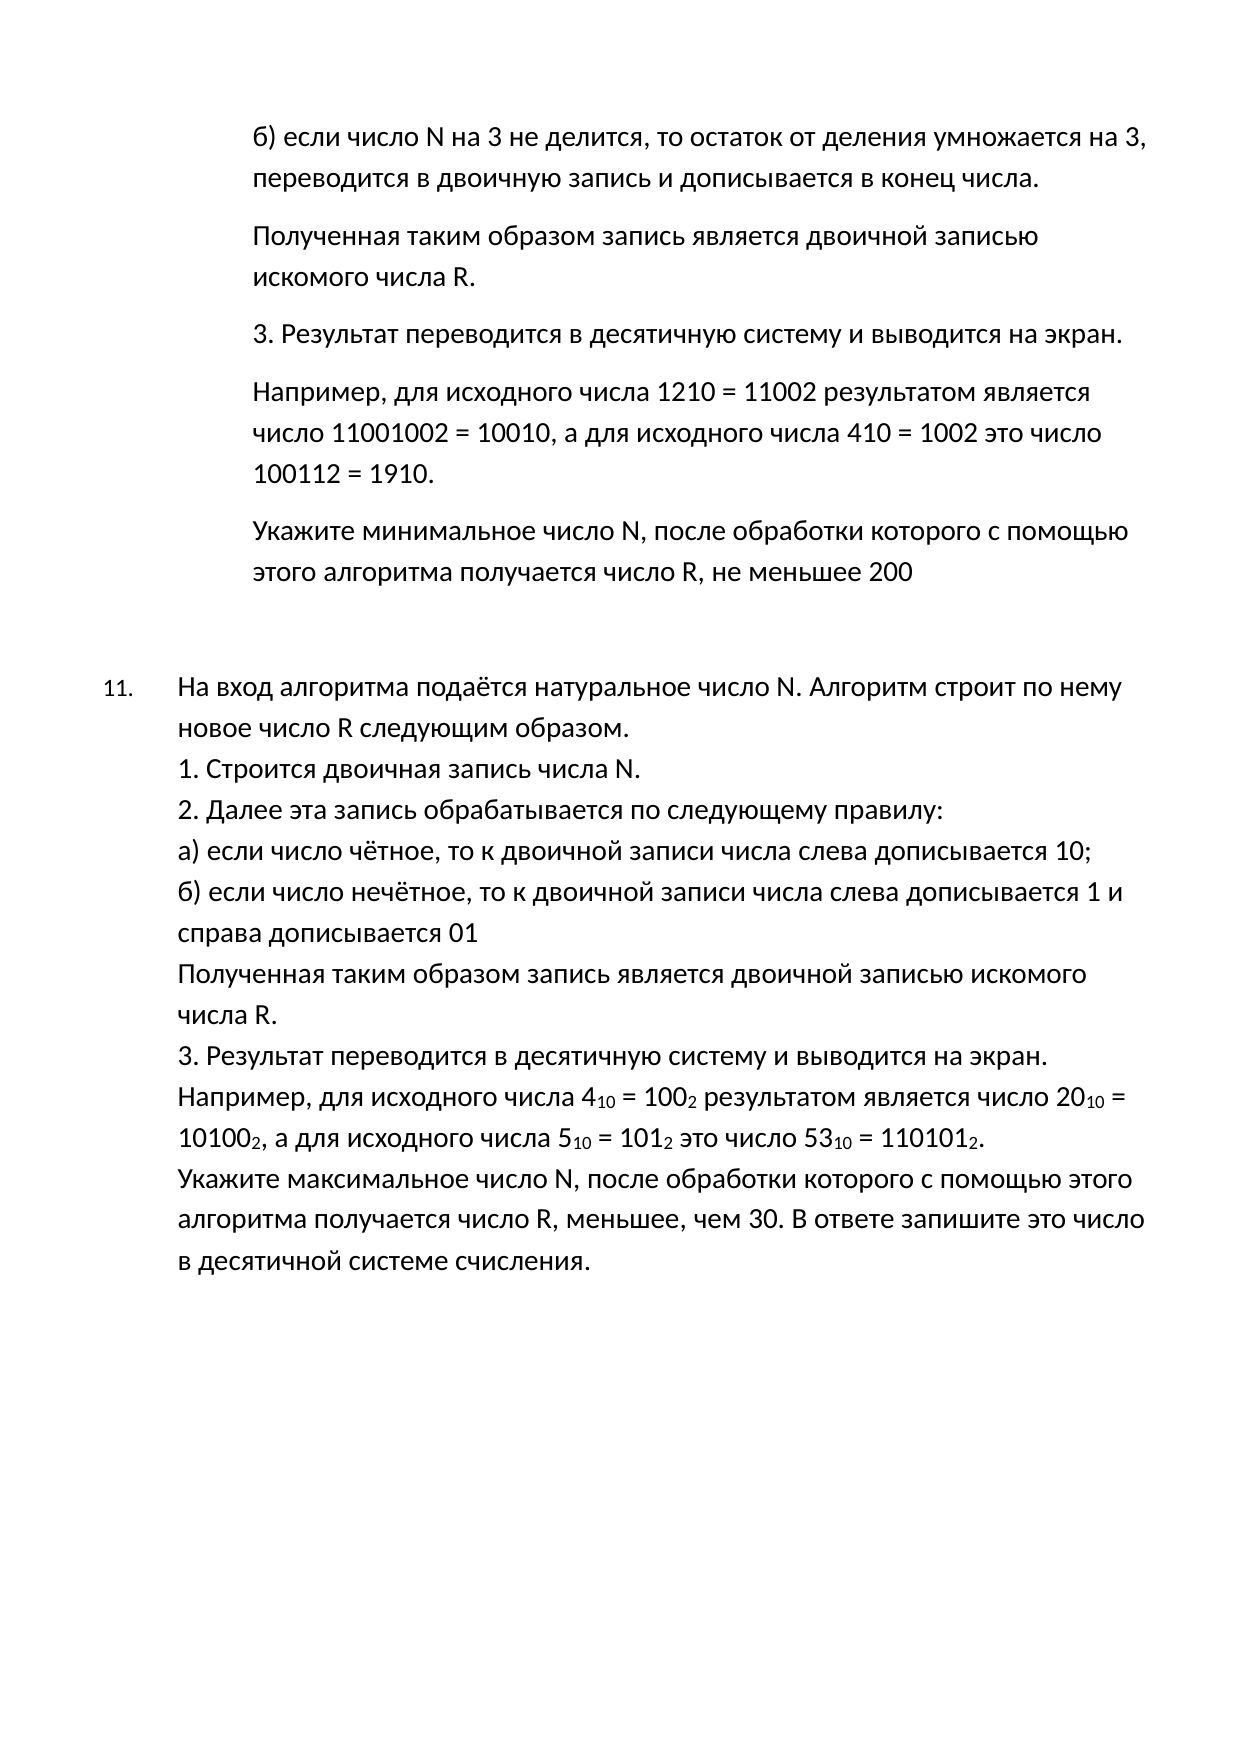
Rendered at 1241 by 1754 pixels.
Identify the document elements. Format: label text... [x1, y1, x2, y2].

text Полученная таким образом запись является двоичной записью искомого числа R. [252, 217, 1152, 293]
text 3. Результат переводится в десятичную систему и выводится на экран. [252, 315, 1152, 351]
list На вход алгоритма подаётся натуральное число N. Алгоритм строит по нему новое число R следующим образом. 1. Строится двоичная запись числа N. 2. Далее эта запись обрабатывается по следующему правилу: a) если число чётное, то к двоичной записи числа слева дописывается 10; б) если число нечётное, то к двоичной записи числа слева дописывается 1 и справа дописывается 01 Полученная таким образом запись является двоичной записью искомого числа R. 3. Результат переводится в десятичную систему и выводится на экран. Например, для исходного числа 410 = 1002 результатом является число 2010 = 101002, а для исходного числа 510 = 1012 это число 5310 = 1101012. Укажите максимальное число N, после обработки которого с помощью этого алгоритма получается число R, меньшее, чем 30. В ответе запишите это число в десятичной системе счисления. [102, 668, 1152, 1277]
text б) если число N на 3 не делится, то остаток от деления умножается на 3, переводится в двоичную запись и дописывается в конец числа. [252, 118, 1152, 195]
text Укажите минимальное число N, после обработки которого с помощью этого алгоритма получается число R, не меньшее 200 [252, 512, 1152, 589]
text Например, для исходного числа 1210 = 11002 результатом является число 11001002 = 10010, а для исходного числа 410 = 1002 это число 100112 = 1910. [252, 373, 1152, 490]
